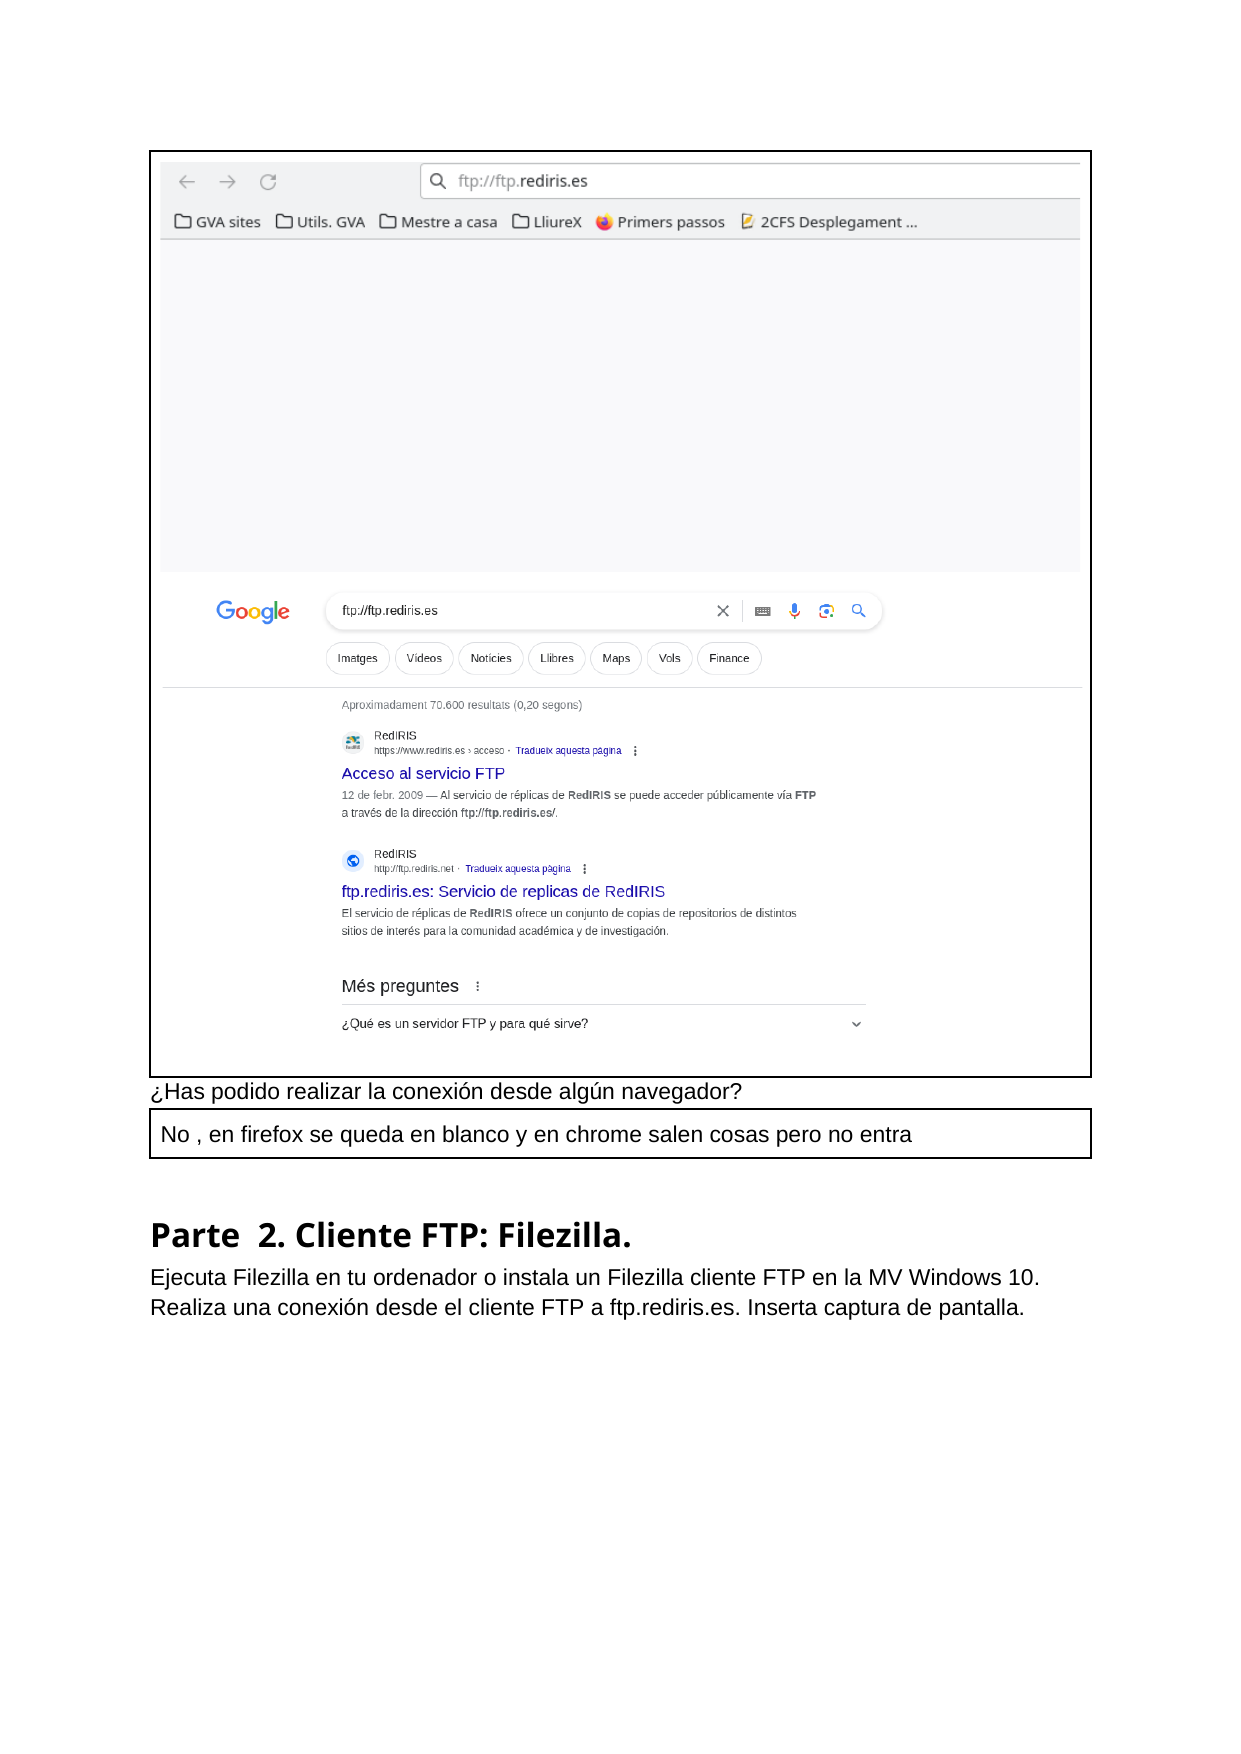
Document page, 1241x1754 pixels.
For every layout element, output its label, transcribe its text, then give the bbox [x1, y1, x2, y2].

table_header No , en firefox se queda en blanco y en chrome salen cosas pero no entra [151, 1110, 1090, 1157]
picture [162, 584, 1083, 1039]
text ¿Has podido realizar la conexión desde algún navegador? [150, 1078, 1090, 1104]
text Parte 2. Cliente FTP: Filezilla. [150, 1212, 1090, 1257]
picture [160, 162, 1080, 572]
table_header [151, 152, 1090, 1076]
text Realiza una conexión desde el cliente FTP a ftp.rediris.es. Inserta captura de pantalla. [150, 1294, 1090, 1320]
text Ejecuta Filezilla en tu ordenador o instala un Filezilla cliente FTP en la MV Windows 10. [150, 1264, 1090, 1290]
